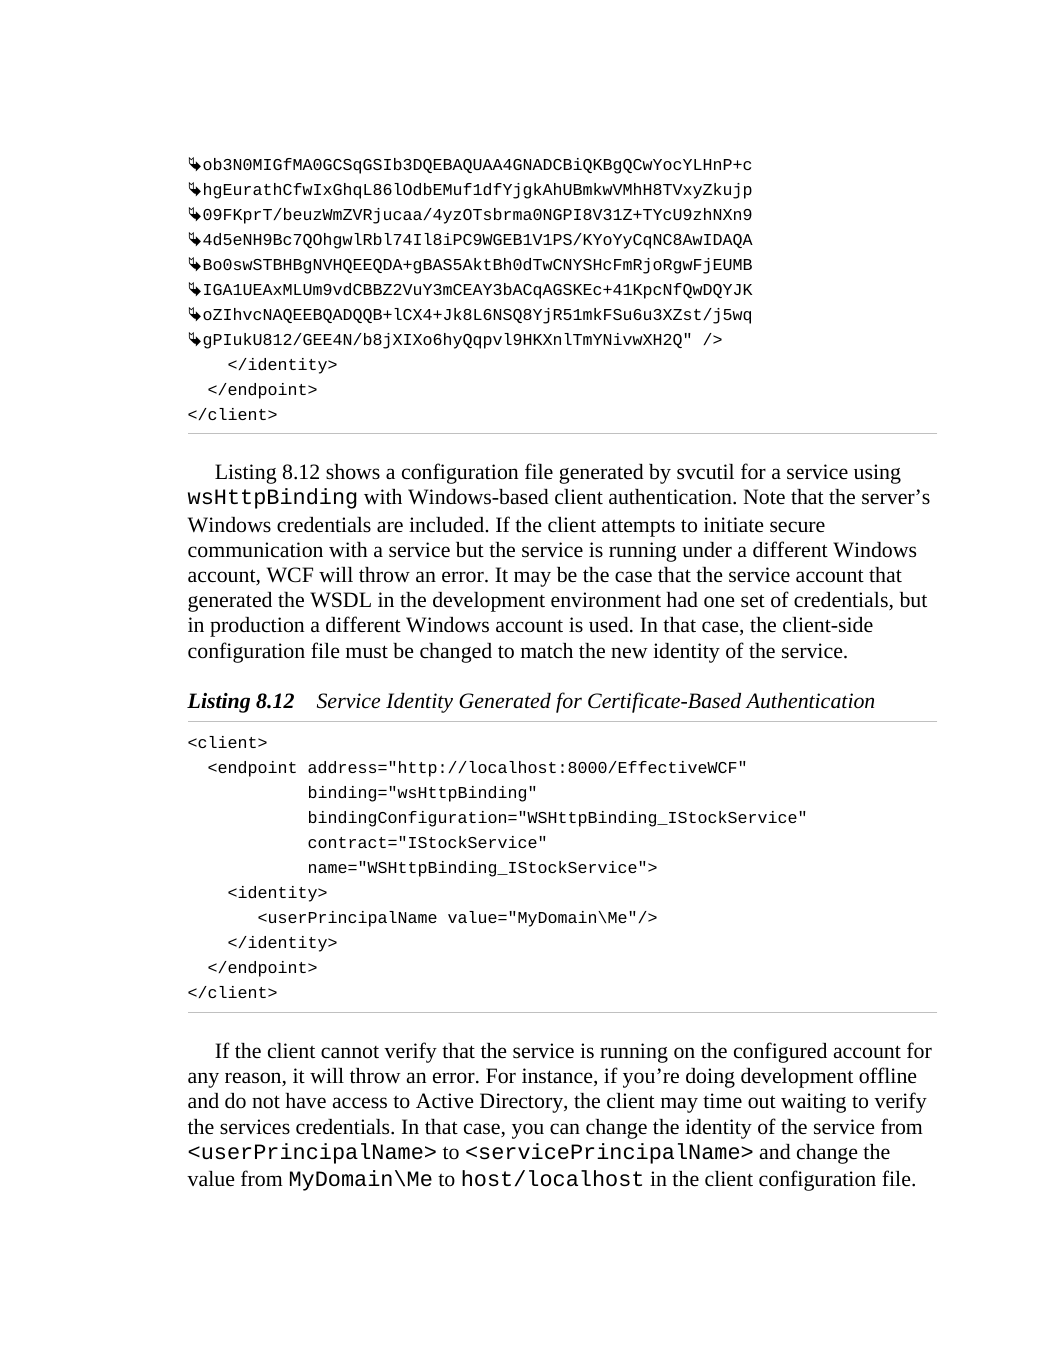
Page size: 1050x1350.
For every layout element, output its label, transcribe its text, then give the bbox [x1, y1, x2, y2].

text <endpoint address="http://localhost:8000/EffectiveWCF" [187, 754, 937, 779]
text </client> [187, 979, 937, 1013]
text gPIukU812/GEE4N/b8jXIXo6hyQqpvl9HKXnlTmYNivwXH2Q" /> [187, 325, 937, 350]
text bindingConfiguration="WSHttpBinding_IStockService" [187, 804, 937, 829]
text <client> [187, 729, 937, 754]
text binding="wsHttpBinding" [187, 779, 937, 804]
text name="WSHttpBinding_IStockService"> [187, 854, 937, 879]
text oZIhvcNAQEEBQADQQB+lCX4+Jk8L6NSQ8YjR51mkFSu6u3XZst/j5wq [187, 300, 937, 325]
text </client> [187, 400, 937, 434]
text IGA1UEAxMLUm9vdCBBZ2VuY3mCEAY3bACqAGSKEc+41KpcNfQwDQYJK [187, 275, 937, 300]
text hgEurathCfwIxGhqL86lOdbEMuf1dfYjgkAhUBmkwVMhH8TVxyZkujp [187, 175, 937, 200]
text 09FKprT/beuzWmZVRjucaa/4yzOTsbrma0NGPI8V31Z+TYcU9zhNXn9 [187, 200, 937, 225]
text </endpoint> [187, 954, 937, 979]
text 4d5eNH9Bc7QOhgwlRbl74Il8iPC9WGEB1V1PS/KYoYyCqNC8AwIDAQA [187, 225, 937, 250]
text </endpoint> [187, 375, 937, 400]
text <userPrincipalName value="MyDomain\Me"/> [187, 904, 937, 929]
text Listing 8.12 Service Identity Generated for Certificate-Based Authentication [187, 688, 937, 722]
text contract="IStockService" [187, 829, 937, 854]
text If the client cannot verify that the service is running on the configured account for any reason, it will throw an error. For instance, if you’re doing development offline and do not have access to Active Directory, the client may time out waiting to verify the services credentials. In that case, you can change the identity of the service from <userPrincipalName> to <servicePrincipalName> and change the value from MyDomain\Me to host/localhost in the client configuration file. [187, 1038, 937, 1193]
text </identity> [187, 350, 937, 375]
text <identity> [187, 879, 937, 904]
text </identity> [187, 929, 937, 954]
text ob3N0MIGfMA0GCSqGSIb3DQEBAQUAA4GNADCBiQKBgQCwYocYLHnP+c [187, 150, 937, 175]
text Bo0swSTBHBgNVHQEEQDA+gBAS5AktBh0dTwCNYSHcFmRjoRgwFjEUMB [187, 250, 937, 275]
text Listing 8.12 shows a configuration file generated by svcutil for a service using wsHttpBinding with Windows-based client authentication. Note that the server’s Windows credentials are included. If the client attempts to initiate secure communication with a service but the service is running under a different Windows account, WCF will throw an error. It may be the case that the service account that generated the WSDL in the development environment had one set of credentials, but in production a different Windows account is used. In that case, the client-side configuration file must be changed to match the new identity of the service. [187, 459, 937, 663]
